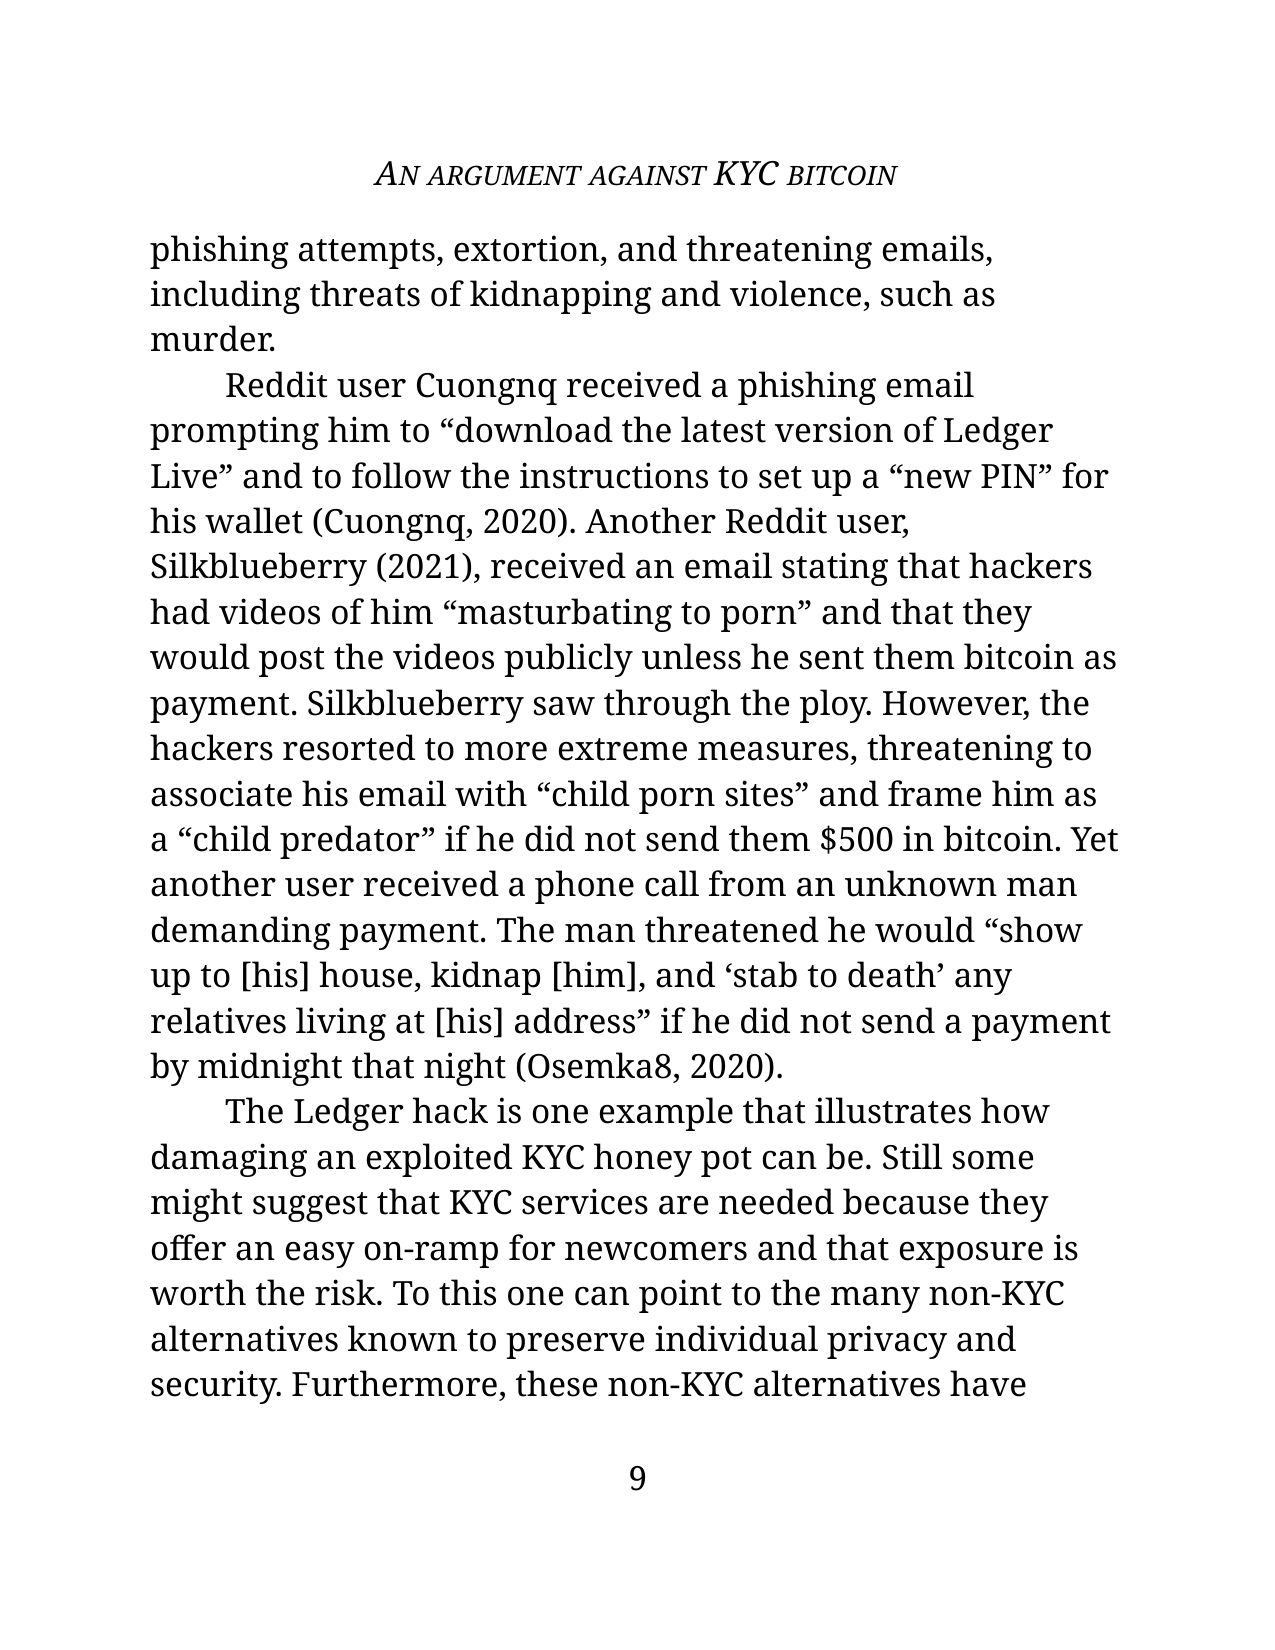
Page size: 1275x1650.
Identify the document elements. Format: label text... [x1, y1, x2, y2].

text The Ledger hack is one example that illustrates how damaging an exploited KYC honey pot can be. Still some might suggest that KYC services are needed because they offer an easy on-ramp for newcomers and that exposure is worth the risk. To this one can point to the many non-KYC alternatives known to preserve individual privacy and security. Furthermore, these non-KYC alternatives have [150, 1088, 1125, 1406]
text Reddit user Cuongnq received a phishing email prompting him to “download the latest version of Ledger Live” and to follow the instructions to set up a “new PIN” for his wallet (Cuongnq, 2020). Another Reddit user, Silkblueberry (2021), received an email stating that hackers had videos of him “masturbating to porn” and that they would post the videos publicly unless he sent them bitcoin as payment. Silkblueberry saw through the ploy. However, the hackers resorted to more extreme measures, threatening to associate his email with “child porn sites” and frame him as a “child predator” if he did not send them $500 in bitcoin. Yet another user received a phone call from an unknown man demanding payment. The man threatened he would “show up to [his] house, kidnap [him], and ‘stab to death’ any relatives living at [his] address” if he did not send a payment by midnight that night (Osemka8, 2020). [150, 362, 1125, 1088]
text phishing attempts, extortion, and threatening emails, including threats of kidnapping and violence, such as murder. [150, 225, 1125, 362]
